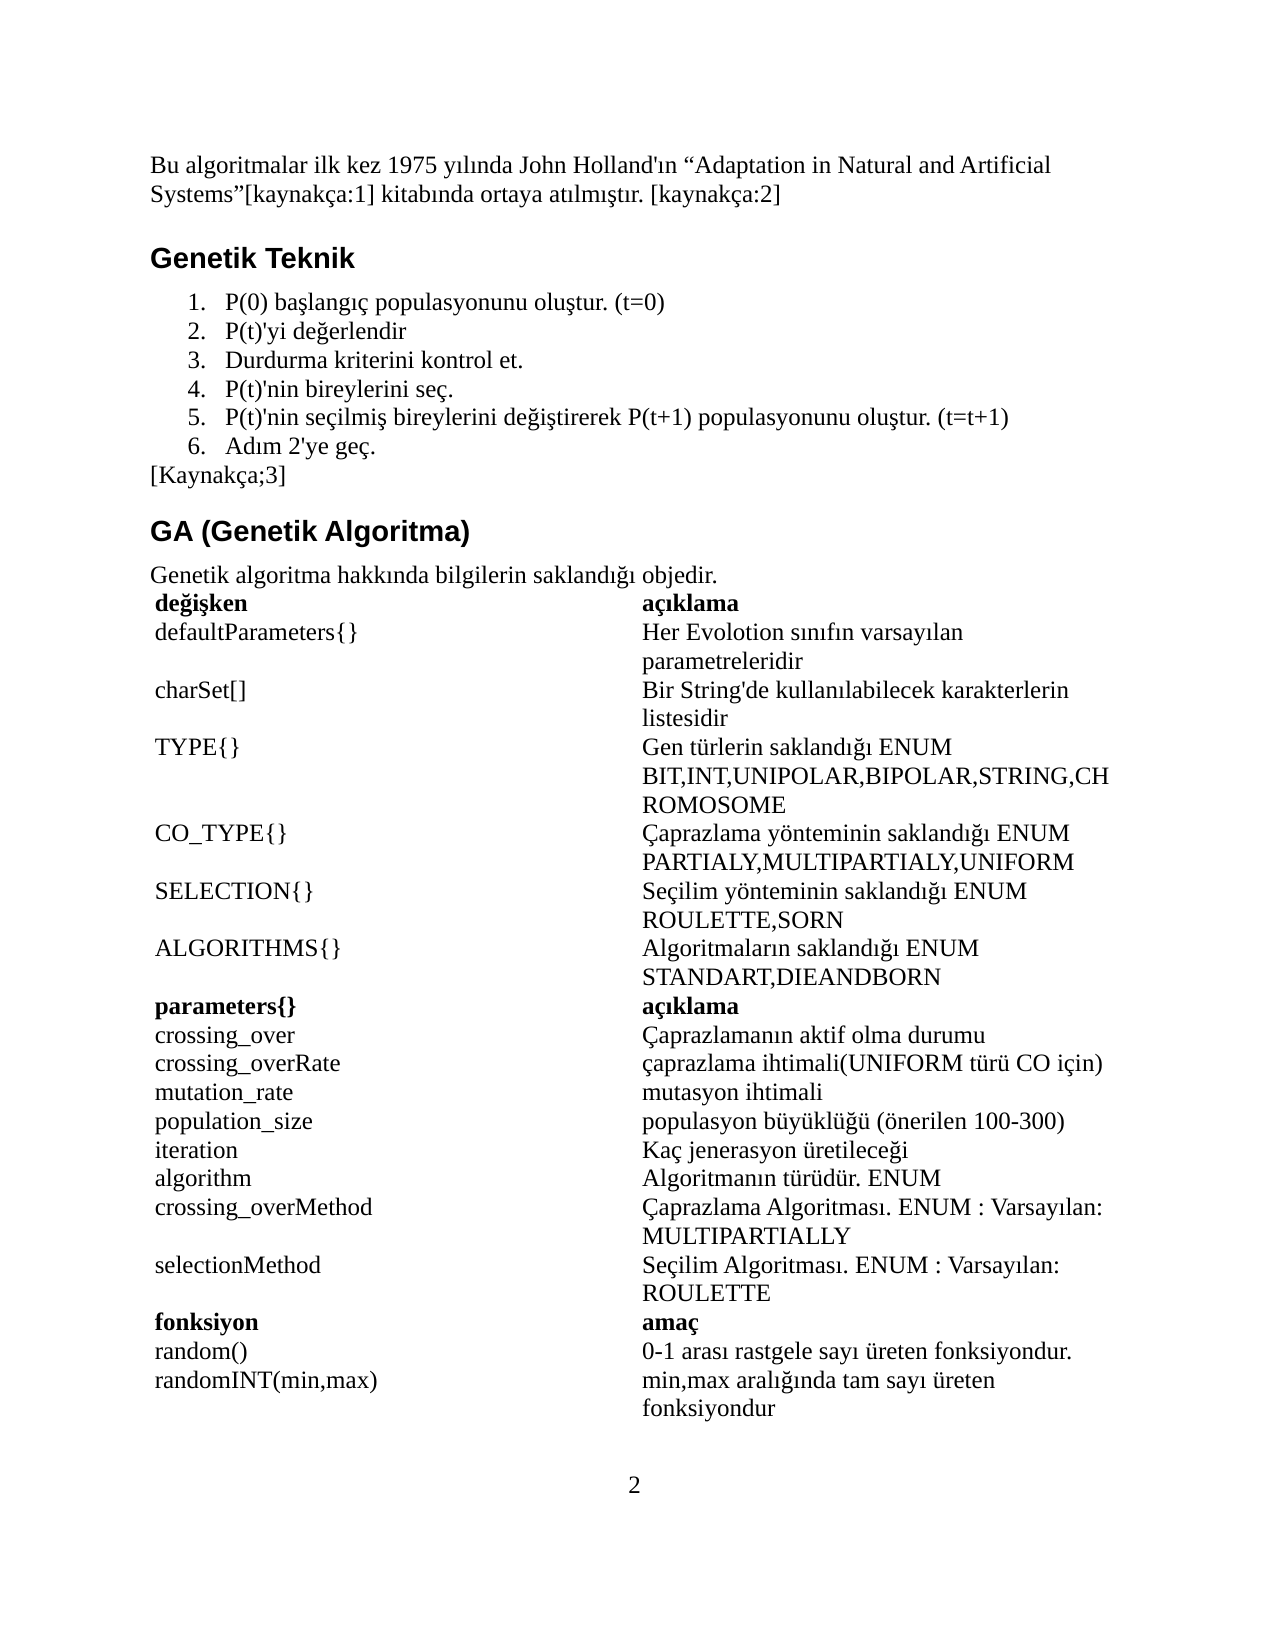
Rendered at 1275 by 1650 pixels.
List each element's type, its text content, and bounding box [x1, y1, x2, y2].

table_cell crossing_overMethod [150, 1192, 637, 1250]
table_cell defaultParameters{} [150, 617, 637, 675]
text Bu algoritmalar ilk kez 1975 yılında John Holland'ın “Adaptation in Natural and Artificial Systems”[kaynakça:1] kitabında ortaya atılmıştır. [kaynakça:2] [150, 150, 1125, 207]
table_cell SELECTION{} [150, 876, 637, 933]
list Durdurma kriterini kontrol et. [187, 345, 1125, 374]
list P(t)'nin bireylerini seç. [187, 374, 1125, 402]
table_cell populasyon büyüklüğü (önerilen 100-300) [638, 1106, 1125, 1135]
table_cell selectionMethod [150, 1250, 637, 1307]
table_cell çaprazlama ihtimali(UNIFORM türü CO için) [638, 1049, 1125, 1077]
table_header fonksiyon [150, 1307, 637, 1336]
list Adım 2'ye geç. [187, 431, 1125, 460]
table_cell Çaprazlama yönteminin saklandığı ENUM PARTIALY,MULTIPARTIALY,UNIFORM [638, 819, 1125, 876]
table_cell crossing_over [150, 1020, 637, 1048]
table_cell 0-1 arası rastgele sayı üreten fonksiyondur. [638, 1336, 1125, 1365]
table_cell charSet[] [150, 675, 637, 732]
table_cell Gen türlerin saklandığı ENUM BIT,INT,UNIPOLAR,BIPOLAR,STRING,CHROMOSOME [638, 732, 1125, 818]
text Genetik algoritma hakkında bilgilerin saklandığı objedir. [150, 560, 1125, 588]
table_cell ALGORITHMS{} [150, 934, 637, 991]
table_cell algorithm [150, 1164, 637, 1192]
table_header değişken [150, 589, 637, 617]
table_cell Kaç jenerasyon üretileceği [638, 1135, 1125, 1163]
table_cell mutasyon ihtimali [638, 1077, 1125, 1106]
table_header parameters{} [150, 991, 637, 1020]
table_cell Algoritmanın türüdür. ENUM [638, 1164, 1125, 1192]
table_cell Seçilim Algoritması. ENUM : Varsayılan: ROULETTE [638, 1250, 1125, 1307]
table_cell TYPE{} [150, 732, 637, 818]
list P(t)'nin seçilmiş bireylerini değiştirerek P(t+1) populasyonunu oluştur. (t=t+1) [187, 402, 1125, 431]
table_cell Algoritmaların saklandığı ENUM STANDART,DIEANDBORN [638, 934, 1125, 991]
table_cell Seçilim yönteminin saklandığı ENUM ROULETTE,SORN [638, 876, 1125, 933]
list P(0) başlangıç populasyonunu oluştur. (t=0) [187, 287, 1125, 316]
table_header amaç [638, 1307, 1125, 1336]
table_cell Her Evolotion sınıfın varsayılan parametreleridir [638, 617, 1125, 675]
table_cell min,max aralığında tam sayı üreten fonksiyondur [638, 1365, 1125, 1422]
subtitle Genetik Teknik [150, 241, 1125, 275]
list P(t)'yi değerlendir [187, 316, 1125, 345]
subtitle GA (Genetik Algoritma) [150, 514, 1125, 547]
table_cell CO_TYPE{} [150, 819, 637, 876]
table_cell randomINT(min,max) [150, 1365, 637, 1422]
table_cell Bir String'de kullanılabilecek karakterlerin listesidir [638, 675, 1125, 732]
table_cell population_size [150, 1106, 637, 1135]
text [Kaynakça;3] [150, 460, 1125, 489]
table_cell iteration [150, 1135, 637, 1163]
table_cell mutation_rate [150, 1077, 637, 1106]
table_cell random() [150, 1336, 637, 1365]
table_cell crossing_overRate [150, 1049, 637, 1077]
table_header açıklama [638, 589, 1125, 617]
table_cell Çaprazlamanın aktif olma durumu [638, 1020, 1125, 1048]
table_header açıklama [638, 991, 1125, 1020]
table_cell Çaprazlama Algoritması. ENUM : Varsayılan: MULTIPARTIALLY [638, 1192, 1125, 1250]
